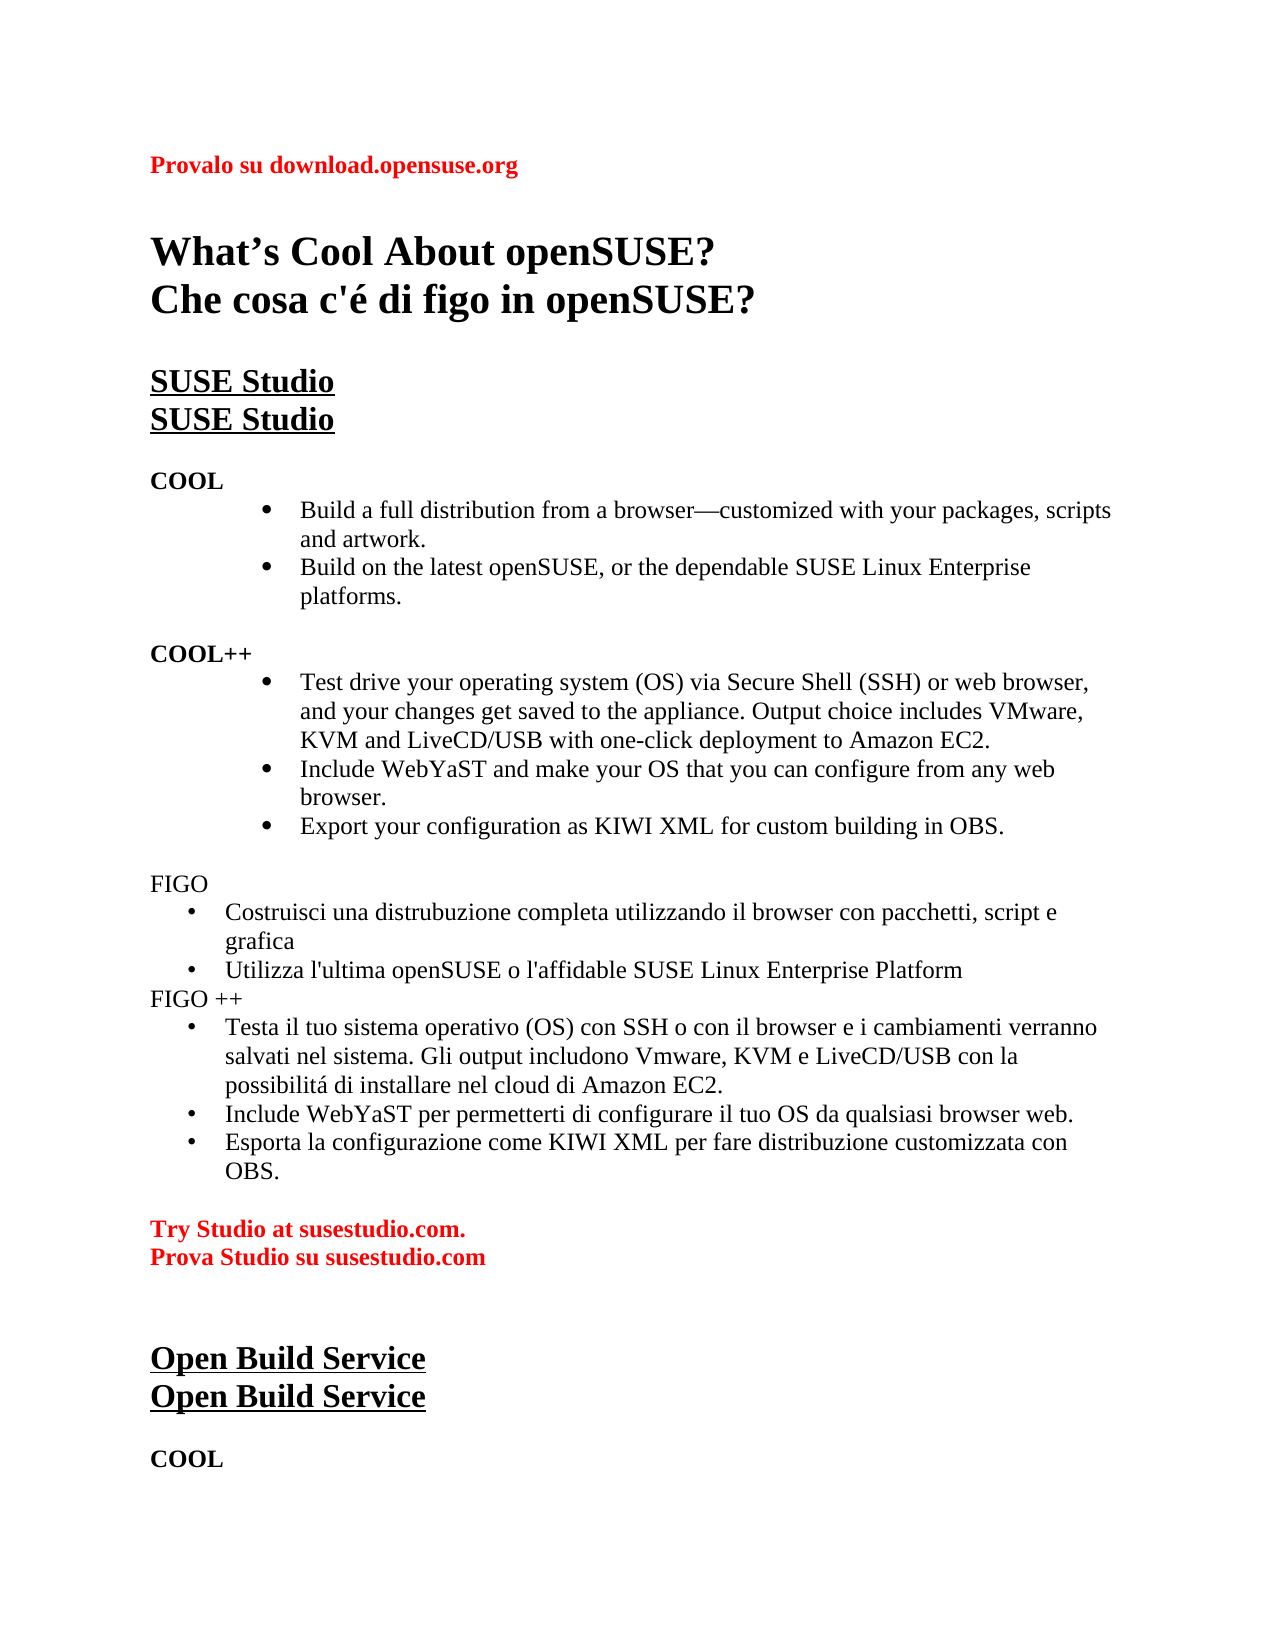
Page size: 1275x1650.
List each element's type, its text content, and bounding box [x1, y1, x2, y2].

text SUSE Studio [150, 361, 1125, 399]
text FIGO [150, 869, 1125, 897]
list Utilizza l'ultima openSUSE o l'affidable SUSE Linux Enterprise Platform [187, 955, 1125, 984]
list Build a full distribution from a browser—customized with your packages, scripts and artwork. [262, 495, 1125, 552]
list Export your configuration as KIWI XML for custom building in OBS. [262, 811, 1125, 840]
list Testa il tuo sistema operativo (OS) con SSH o con il browser e i cambiamenti verranno salvati nel sistema. Gli output includono Vmware, KVM e LiveCD/USB con la possibilitá di installare nel cloud di Amazon EC2. [187, 1012, 1125, 1099]
list Build on the latest openSUSE, or the dependable SUSE Linux Enterprise platforms. [262, 552, 1125, 610]
text Try Studio at susestudio.com. [150, 1214, 1125, 1242]
text Prova Studio su susestudio.com [150, 1242, 1125, 1271]
text SUSE Studio [150, 399, 1125, 437]
text Open Build Service [150, 1377, 1125, 1415]
text COOL [150, 1444, 1125, 1472]
list Costruisci una distrubuzione completa utilizzando il browser con pacchetti, script e grafica [187, 897, 1125, 955]
list Include WebYaST per permetterti di configurare il tuo OS da qualsiasi browser web. [187, 1099, 1125, 1127]
list Include WebYaST and make your OS that you can configure from any web browser. [262, 754, 1125, 811]
text Open Build Service [150, 1338, 1125, 1377]
text Provalo su download.opensuse.org [150, 150, 1125, 179]
text FIGO ++ [150, 984, 1125, 1012]
text COOL++ [150, 639, 1125, 667]
text COOL [150, 466, 1125, 495]
text Che cosa c'é di figo in openSUSE? [150, 274, 1125, 322]
text What’s Cool About openSUSE? [150, 227, 1125, 274]
list Esporta la configurazione come KIWI XML per fare distribuzione customizzata con OBS. [187, 1127, 1125, 1185]
list Test drive your operating system (OS) via Secure Shell (SSH) or web browser, and your changes get saved to the appliance. Output choice includes VMware, KVM and LiveCD/USB with one-click deployment to Amazon EC2. [262, 667, 1125, 754]
